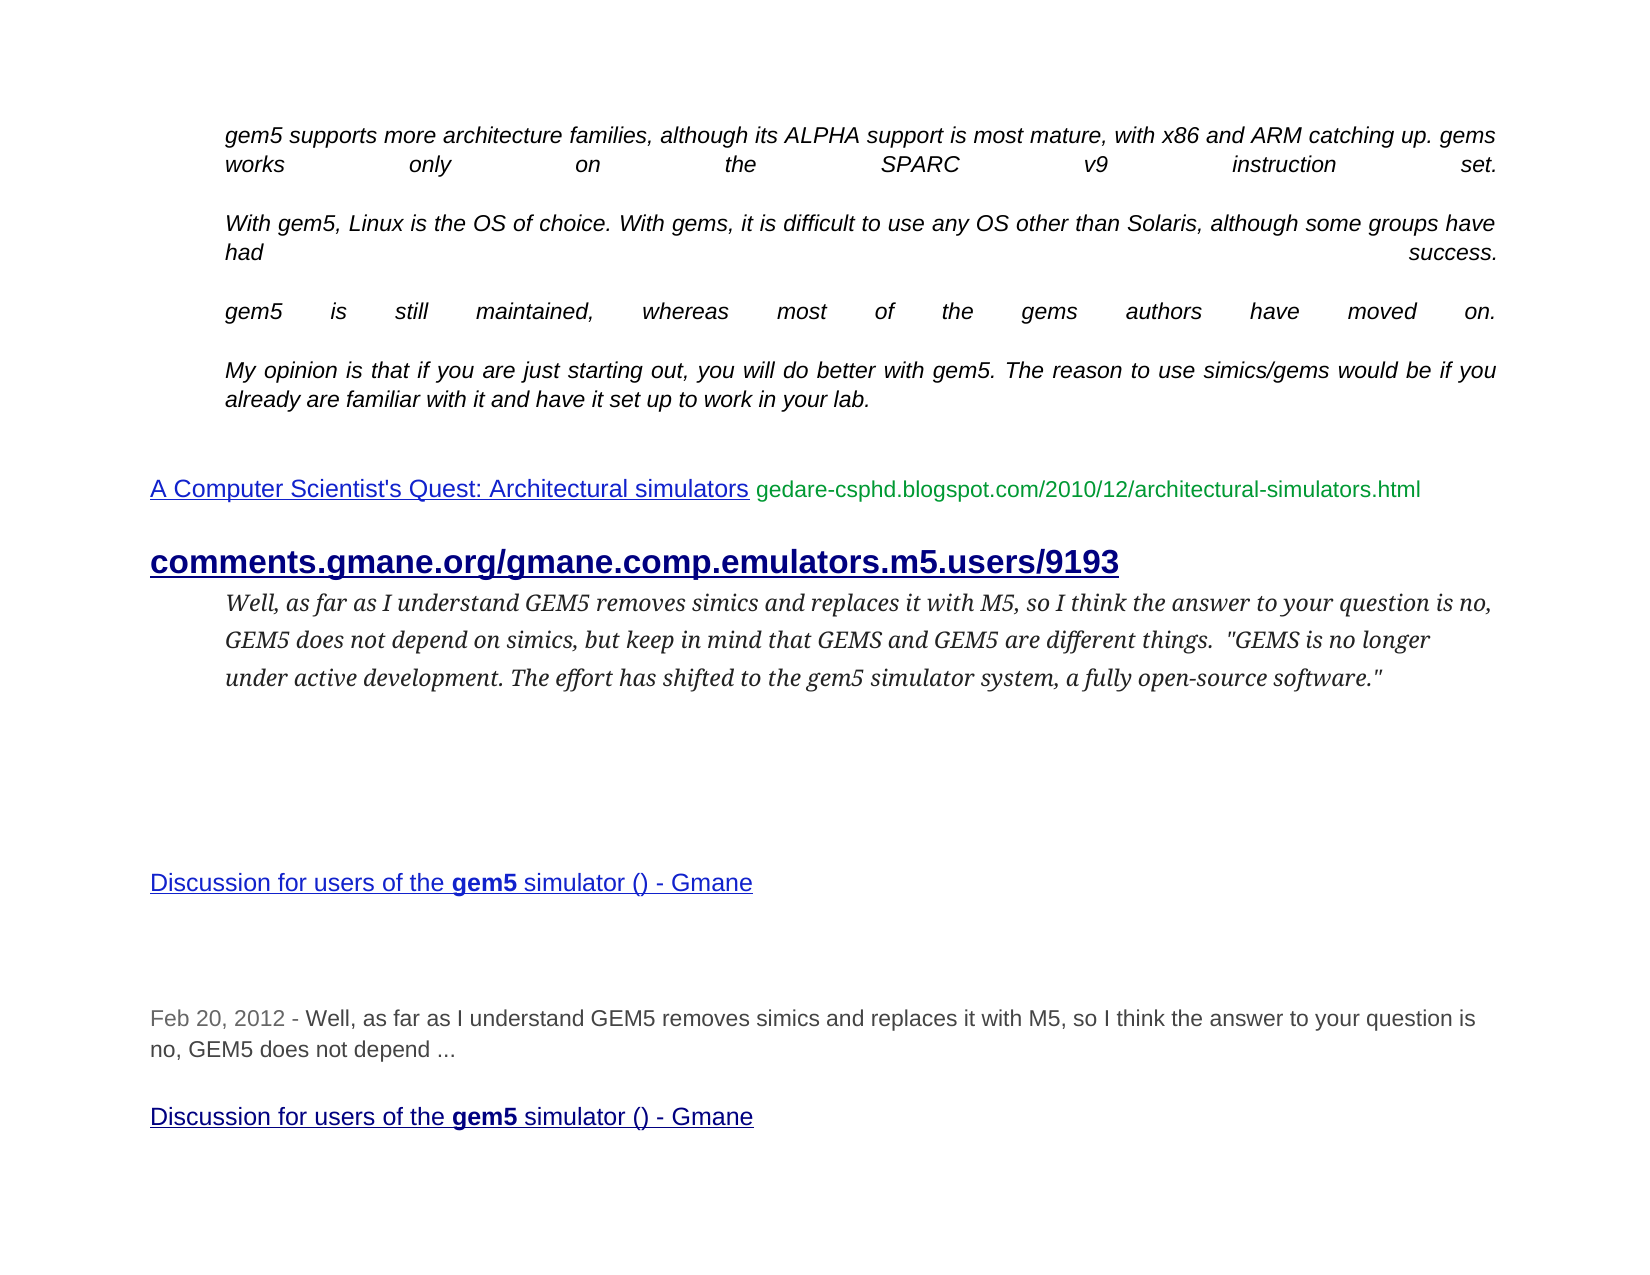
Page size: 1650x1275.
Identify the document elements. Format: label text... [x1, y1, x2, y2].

text Feb 20, 2012 - Well, as far as I understand GEM5 removes simics and replaces it with M5, so I think the answer to your question is no, GEM5 does not depend ... [150, 1006, 1500, 1062]
text gem5 supports more architecture families, although its ALPHA support is most mature, with x86 and ARM catching up. gems works only on the SPARC v9 instruction set. With gem5, Linux is the OS of choice. With gems, it is difficult to use any OS other than Solaris, although some groups have had success. gem5 is still maintained, whereas most of the gems authors have moved on. My opinion is that if you are just starting out, you will do better with gem5. The reason to use simics/gems would be if you already are familiar with it and have it set up to work in your lab. [225, 93, 1500, 412]
subtitle comments.gmane.org/gmane.comp.emulators.m5.users/9193‎ [150, 544, 1500, 581]
subtitle Discussion for users of the gem5 simulator () - Gmane [150, 869, 1500, 897]
text A Computer Scientist's Quest: Architectural simulators gedare-csphd.blogspot.com/2010/12/architectural-simulators.html‎ [150, 475, 1500, 503]
subtitle Discussion for users of the gem5 simulator () - Gmane [150, 1103, 1500, 1131]
subtitle Well, as far as I understand GEM5 removes simics and replaces it with M5, so I think the answer to your question is no, GEM5 does not depend on simics, but keep in mind that GEMS and GEM5 are different things. "GEMS is no longer under active development. The effort has shifted to the gem5 simulator system, a fully open-source software." [225, 587, 1500, 693]
